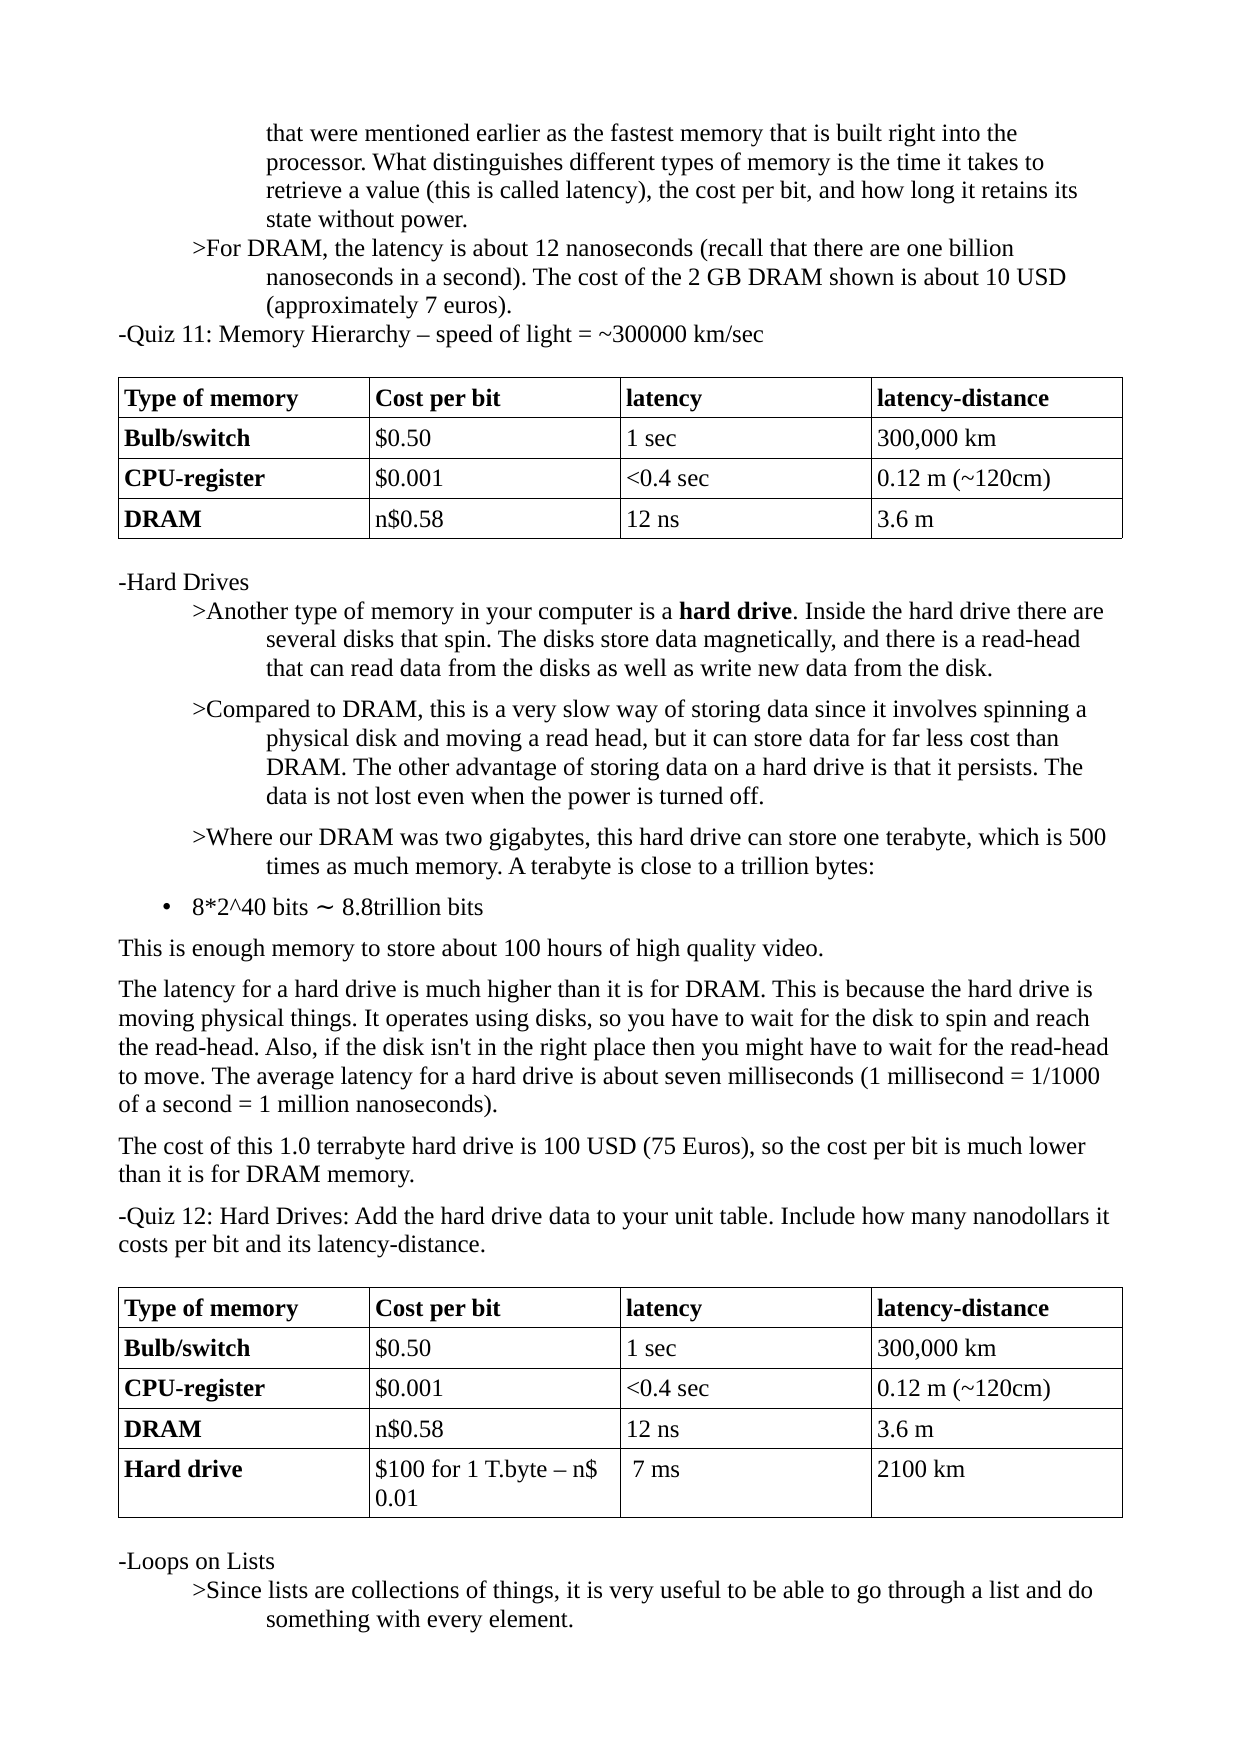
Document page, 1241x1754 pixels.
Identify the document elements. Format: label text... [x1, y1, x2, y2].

text >Compared to DRAM, this is a very slow way of storing data since it involves spinning a physical disk and moving a read head, but it can store data for far less cost than DRAM. The other advantage of storing data on a hard drive is that it persists. The data is not lost even when the power is turned off. [118, 694, 1122, 809]
table_header Cost per bit [370, 1288, 620, 1327]
table_cell CPU-register [119, 1369, 369, 1408]
table_cell n$0.58 [370, 499, 620, 538]
table_cell <0.4 sec [621, 1369, 871, 1408]
table_cell $0.001 [370, 459, 620, 498]
table_cell $0.50 [370, 1328, 620, 1368]
text >Where our DRAM was two gigabytes, this hard drive can store one terabyte, which is 500 times as much memory. A terabyte is close to a trillion bytes: [118, 822, 1122, 879]
text >For DRAM, the latency is about 12 nanoseconds (recall that there are one billion nanoseconds in a second). The cost of the 2 GB DRAM shown is about 10 USD (approximately 7 euros). [118, 233, 1122, 319]
text -Loops on Lists [118, 1546, 1122, 1575]
table_cell $100 for 1 T.byte – n$ 0.01 [370, 1449, 620, 1517]
table_cell 300,000 km [872, 418, 1122, 457]
table_cell $0.50 [370, 418, 620, 457]
table_cell Hard drive [119, 1449, 369, 1517]
text This is enough memory to store about 100 hours of high quality video. [118, 933, 1122, 962]
table_header latency [621, 378, 871, 417]
table_header Cost per bit [370, 378, 620, 417]
text >Since lists are collections of things, it is very useful to be able to go through a list and do something with every element. [118, 1575, 1122, 1632]
table_cell 12 ns [621, 499, 871, 538]
text The latency for a hard drive is much higher than it is for DRAM. This is because the hard drive is moving physical things. It operates using disks, so you have to wait for the disk to spin and reach the read-head. Also, if the disk isn't in the right place then you might have to wait for the read-head to move. The average latency for a hard drive is about seven milliseconds (1 millisecond = 1/1000 of a second = 1 million nanoseconds). [118, 974, 1122, 1118]
table_cell 3.6 m [872, 499, 1122, 538]
table_header Type of memory [119, 378, 369, 417]
table_header latency-distance [872, 1288, 1122, 1327]
table_cell CPU-register [119, 459, 369, 498]
table_header latency-distance [872, 378, 1122, 417]
table_cell 3.6 m [872, 1409, 1122, 1448]
table_header Type of memory [119, 1288, 369, 1327]
table_cell Bulb/switch [119, 418, 369, 457]
table_cell 2100 km [872, 1449, 1122, 1517]
table_cell 1 sec [621, 418, 871, 457]
list 8*2^40 bits ∼ 8.8trillion bits [162, 892, 1122, 921]
table_cell 7 ms [621, 1449, 871, 1517]
table_cell n$0.58 [370, 1409, 620, 1448]
text -Quiz 12: Hard Drives: Add the hard drive data to your unit table. Include how many nanodollars it costs per bit and its latency-distance. [118, 1201, 1122, 1258]
text >Another type of memory in your computer is a hard drive. Inside the hard drive there are several disks that spin. The disks store data magnetically, and there is a read-head that can read data from the disks as well as write new data from the disk. [118, 596, 1122, 682]
table_cell <0.4 sec [621, 459, 871, 498]
text The cost of this 1.0 terrabyte hard drive is 100 USD (75 Euros), so the cost per bit is much lower than it is for DRAM memory. [118, 1131, 1122, 1188]
table_cell 1 sec [621, 1328, 871, 1368]
table_cell Bulb/switch [119, 1328, 369, 1368]
table_cell 0.12 m (~120cm) [872, 1369, 1122, 1408]
text -Quiz 11: Memory Hierarchy – speed of light = ~300000 km/sec [118, 319, 1122, 348]
table_cell 300,000 km [872, 1328, 1122, 1368]
text -Hard Drives [118, 567, 1122, 596]
table_cell $0.001 [370, 1369, 620, 1408]
table_cell DRAM [119, 499, 369, 538]
table_cell 0.12 m (~120cm) [872, 459, 1122, 498]
table_cell 12 ns [621, 1409, 871, 1448]
text that were mentioned earlier as the fastest memory that is built right into the processor. What distinguishes different types of memory is the time it takes to retrieve a value (this is called latency), the cost per bit, and how long it retains its state without power. [118, 118, 1122, 233]
table_cell DRAM [119, 1409, 369, 1448]
table_header latency [621, 1288, 871, 1327]
